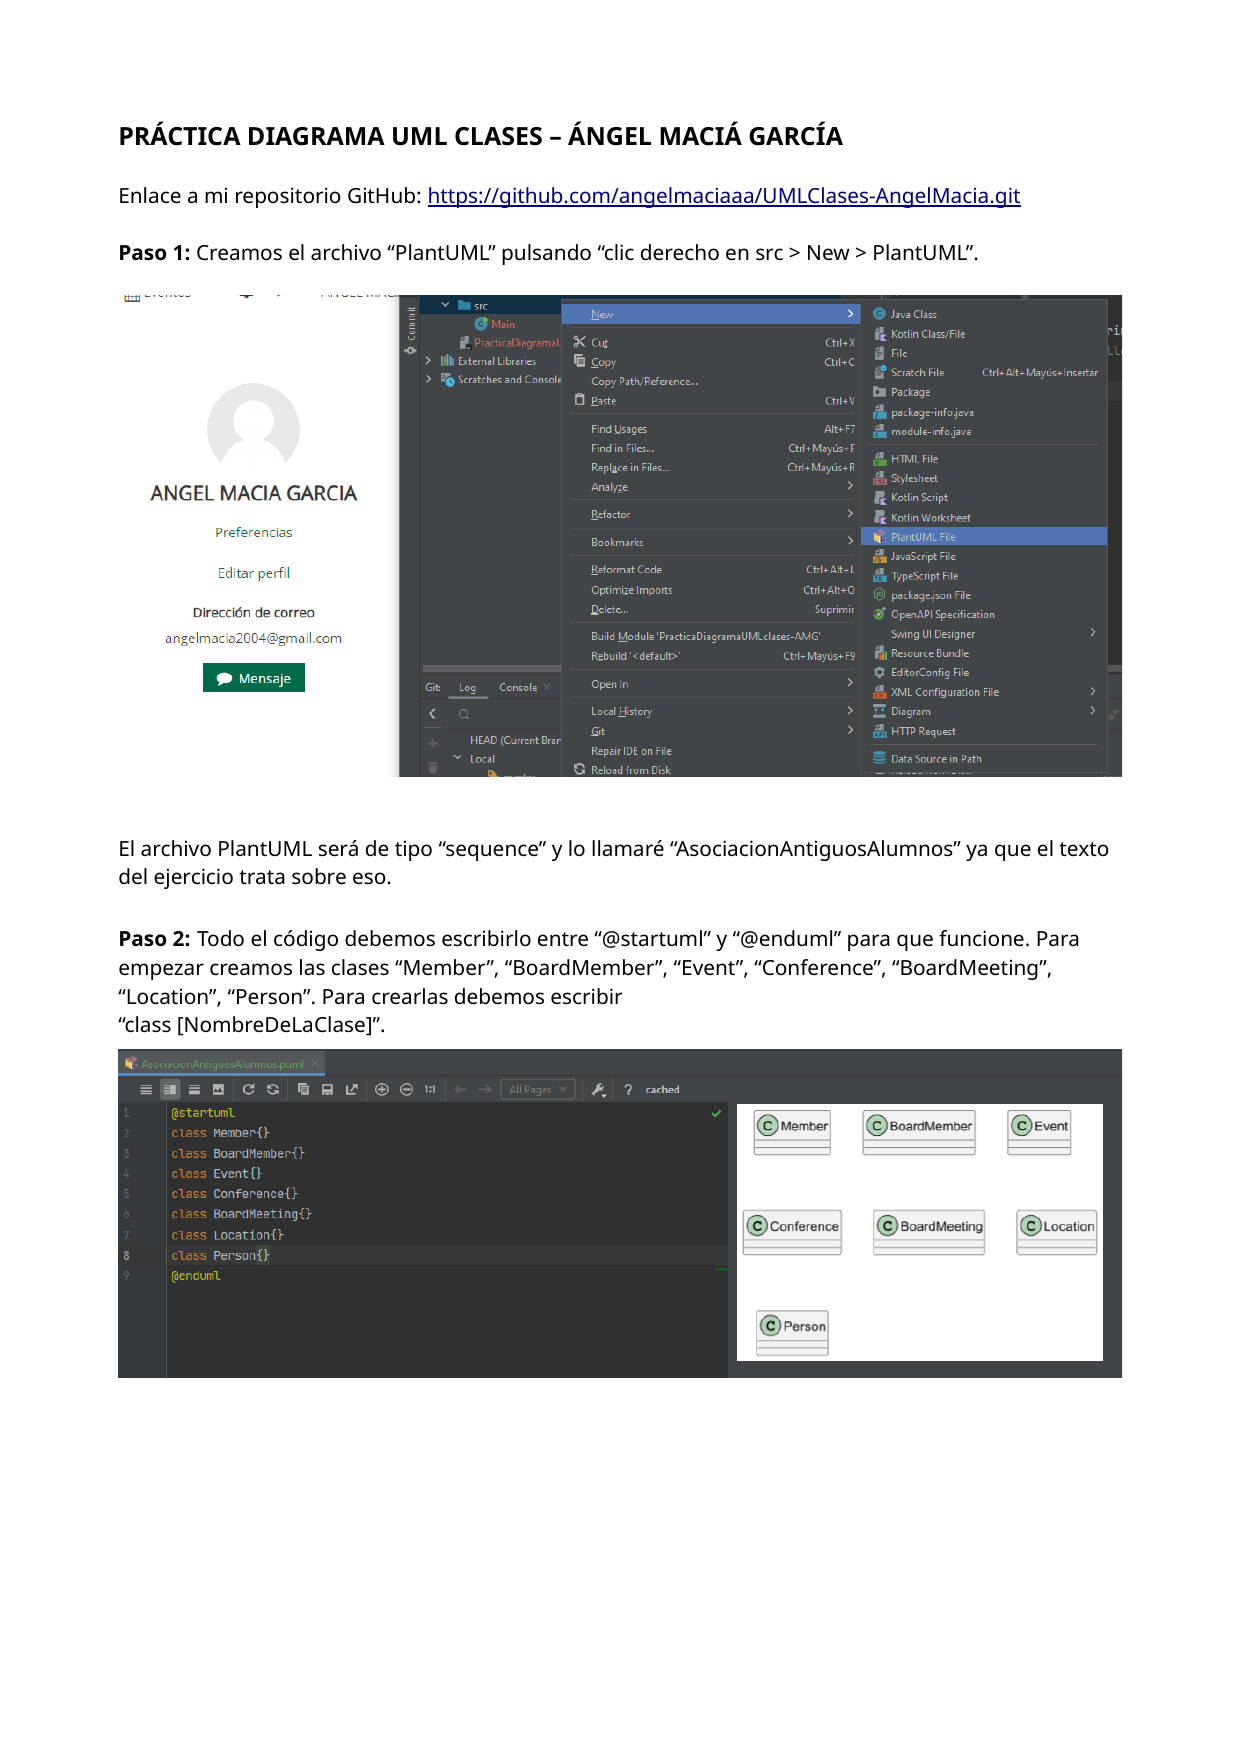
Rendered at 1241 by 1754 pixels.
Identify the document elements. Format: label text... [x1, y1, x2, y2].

text PRÁCTICA DIAGRAMA UML CLASES – ÁNGEL MACIÁ GARCÍA [118, 118, 1122, 152]
picture [118, 295, 1123, 777]
text Enlace a mi repositorio GitHub: https://github.com/angelmaciaaa/UMLClases-AngelMacia.git [118, 181, 1122, 209]
text El archivo PlantUML será de tipo “sequence” y lo llamaré “AsociacionAntiguosAlumnos” ya que el texto del ejercicio trata sobre eso. [118, 834, 1122, 891]
text “class [NombreDeLaClase]”. [118, 1010, 1122, 1039]
text Paso 2: Todo el código debemos escribirlo entre “@startuml” y “@enduml” para que funcione. Para empezar creamos las clases “Member”, “BoardMember”, “Event”, “Conference”, “BoardMeeting”, “Location”, “Person”. Para crearlas debemos escribir [118, 919, 1122, 1010]
picture [118, 1049, 1123, 1378]
text Paso 1: Creamos el archivo “PlantUML” pulsando “clic derecho en src > New > PlantUML”. [118, 238, 1122, 267]
